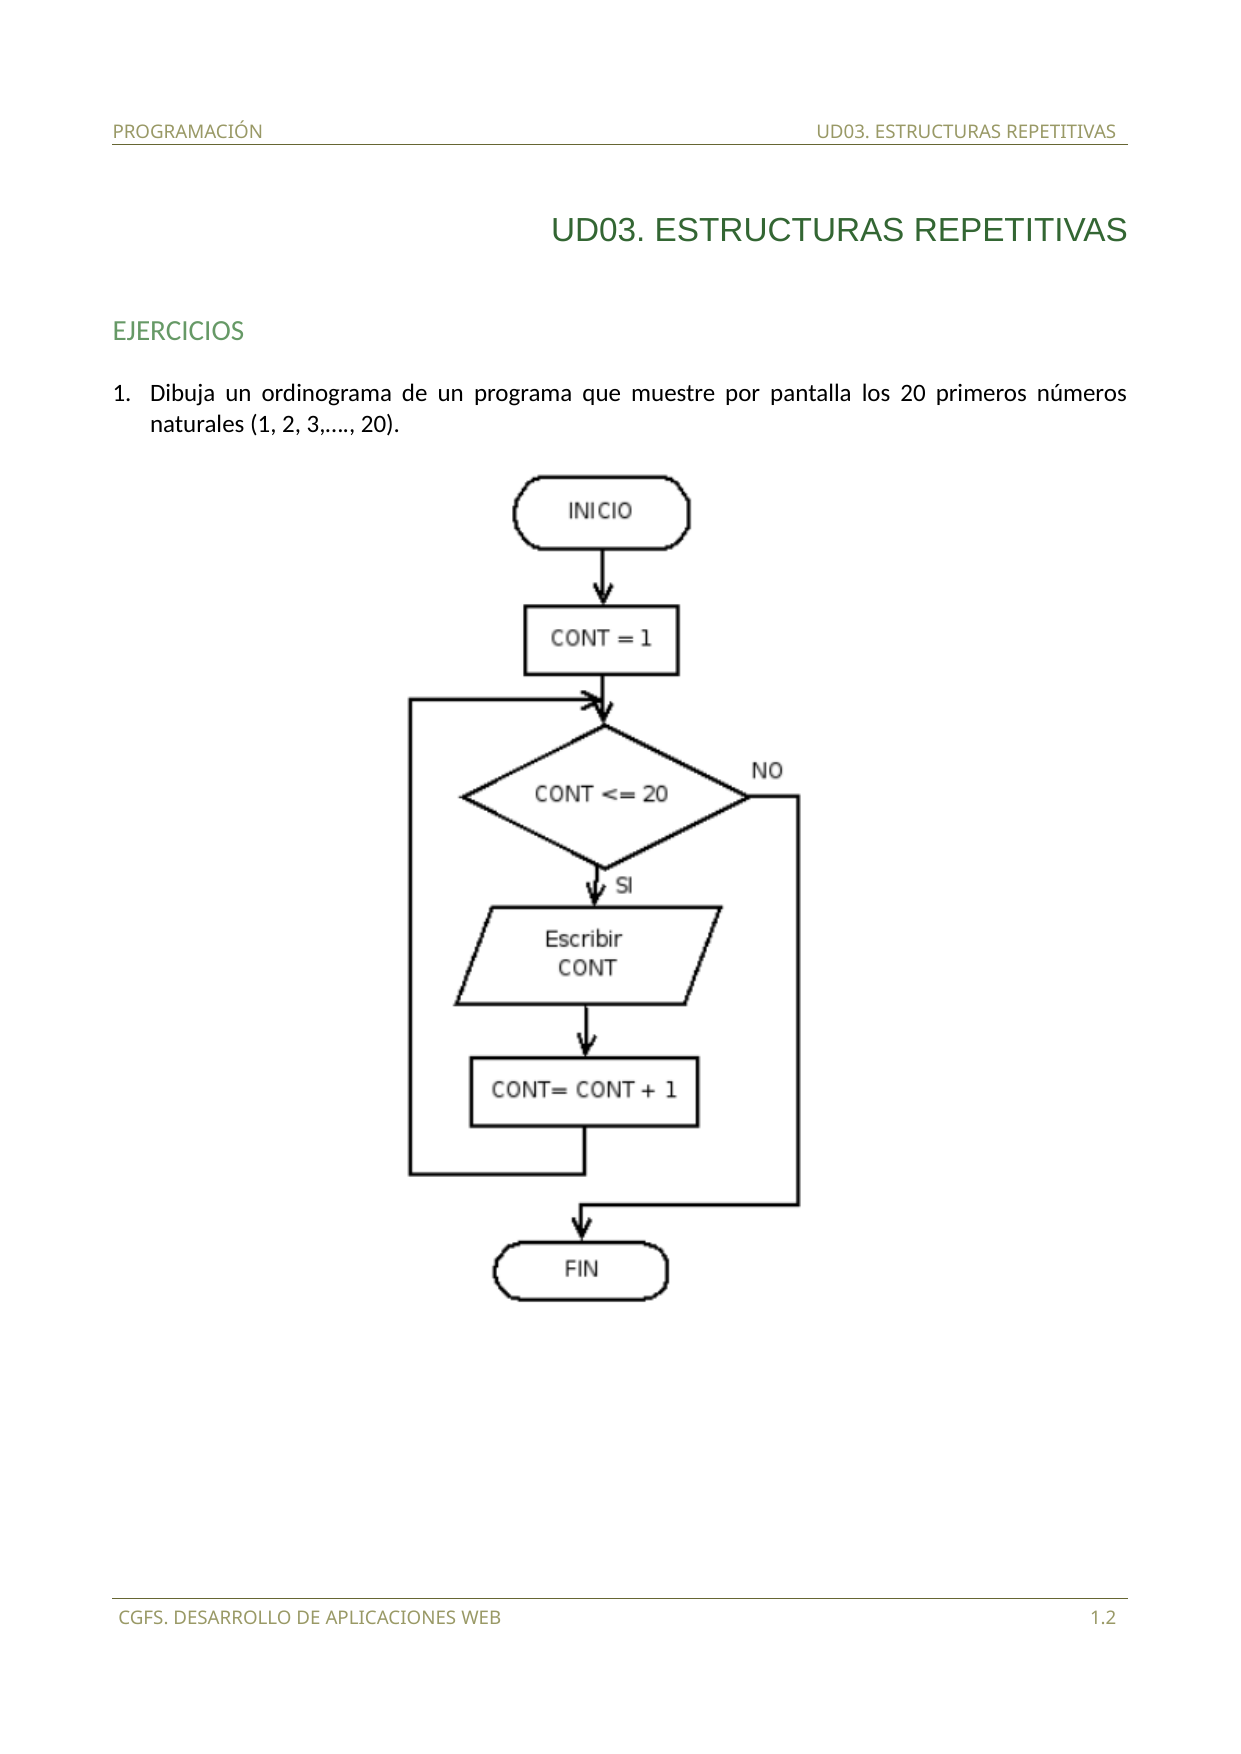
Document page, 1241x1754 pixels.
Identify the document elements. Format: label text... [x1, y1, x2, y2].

subtitle Ejercicios [112, 312, 1128, 347]
picture [345, 445, 895, 1324]
list Dibuja un ordinograma de un programa que muestre por pantalla los 20 primeros números naturales (1, 2, 3,…., 20). [112, 378, 1128, 439]
text UD03. Estructuras repetitivas [112, 210, 1128, 249]
